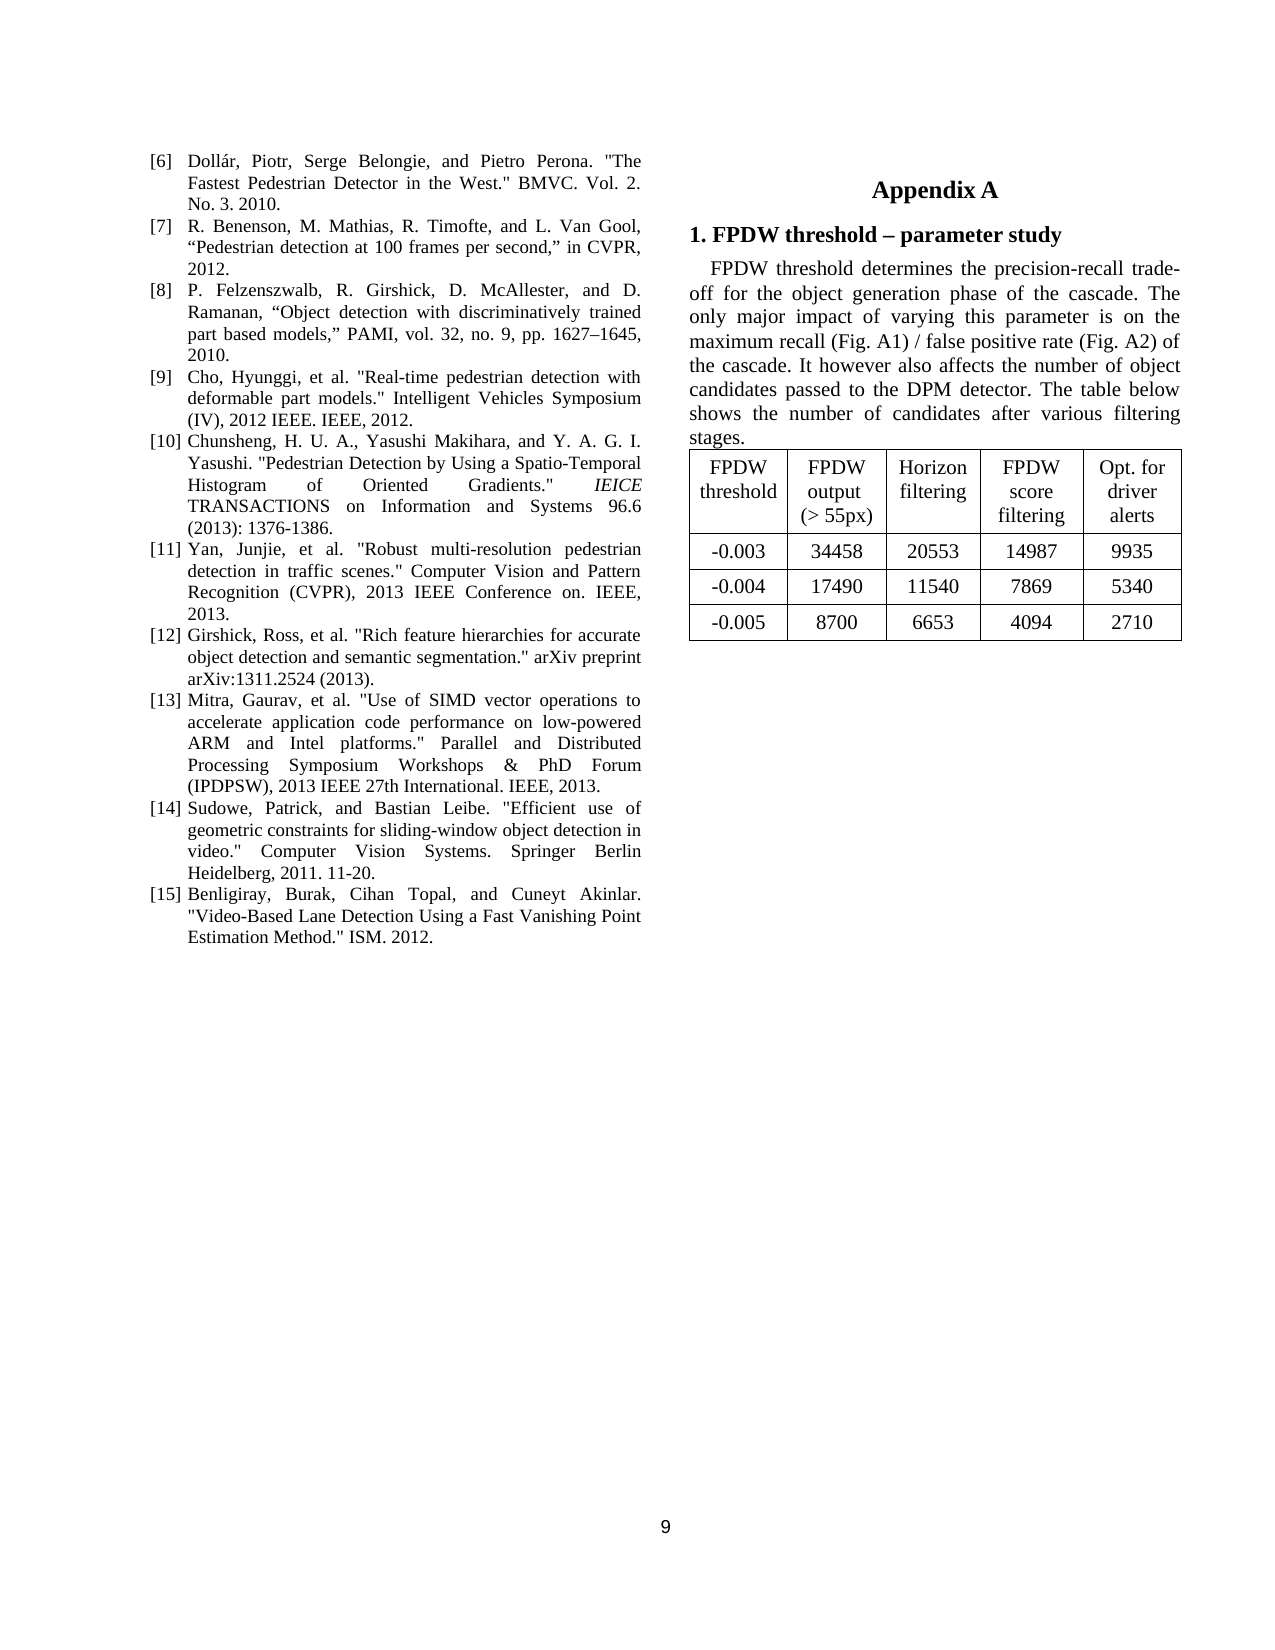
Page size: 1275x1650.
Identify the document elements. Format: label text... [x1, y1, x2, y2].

table_cell 17490 [788, 570, 886, 604]
list Sudowe, Patrick, and Bastian Leibe. "Efficient use of geometric constraints for sliding-window object detection in video." Computer Vision Systems. Springer Berlin Heidelberg, 2011. 11-20. [150, 797, 642, 883]
table_cell 4094 [981, 605, 1083, 640]
table_cell -0.005 [690, 605, 787, 640]
table_cell 9935 [1084, 534, 1181, 568]
table_cell 11540 [887, 570, 980, 604]
list Girshick, Ross, et al. "Rich feature hierarchies for accurate object detection and semantic segmentation." arXiv preprint arXiv:1311.2524 (2013). [150, 624, 642, 689]
list R. Benenson, M. Mathias, R. Timofte, and L. Van Gool, “Pedestrian detection at 100 frames per second,” in CVPR, 2012. [150, 215, 642, 279]
list Chunsheng, H. U. A., Yasushi Makihara, and Y. A. G. I. Yasushi. "Pedestrian Detection by Using a Spatio-Temporal Histogram of Oriented Gradients." IEICE TRANSACTIONS on Information and Systems 96.6 (2013): 1376-1386. [150, 430, 642, 538]
table_cell 7869 [981, 570, 1083, 604]
table_header FPDW score filtering [981, 450, 1083, 533]
list Cho, Hyunggi, et al. "Real-time pedestrian detection with deformable part models." Intelligent Vehicles Symposium (IV), 2012 IEEE. IEEE, 2012. [150, 366, 642, 430]
table_cell 8700 [788, 605, 886, 640]
subtitle FPDW threshold – parameter study [689, 221, 1181, 247]
list Benligiray, Burak, Cihan Topal, and Cuneyt Akinlar. "Video-Based Lane Detection Using a Fast Vanishing Point Estimation Method." ISM. 2012. [150, 883, 642, 948]
table_header Horizon filtering [887, 450, 980, 533]
table_cell 20553 [887, 534, 980, 568]
table_header FPDW output (> 55px) [788, 450, 886, 533]
list Yan, Junjie, et al. "Robust multi-resolution pedestrian detection in traffic scenes." Computer Vision and Pattern Recognition (CVPR), 2013 IEEE Conference on. IEEE, 2013. [150, 538, 642, 624]
table_cell 34458 [788, 534, 886, 568]
table_cell 5340 [1084, 570, 1181, 604]
list Mitra, Gaurav, et al. "Use of SIMD vector operations to accelerate application code performance on low-powered ARM and Intel platforms." Parallel and Distributed Processing Symposium Workshops & PhD Forum (IPDPSW), 2013 IEEE 27th International. IEEE, 2013. [150, 689, 642, 797]
table_cell 14987 [981, 534, 1083, 568]
text FPDW threshold determines the precision-recall trade-off for the object generation phase of the cascade. The only major impact of varying this parameter is on the maximum recall (Fig. A1) / false positive rate (Fig. A2) of the cascade. It however also affects the number of object candidates passed to the DPM detector. The table below shows the number of candidates after various filtering stages. [689, 256, 1181, 449]
table_header Opt. for driver alerts [1084, 450, 1181, 533]
list Dollár, Piotr, Serge Belongie, and Pietro Perona. "The Fastest Pedestrian Detector in the West." BMVC. Vol. 2. No. 3. 2010. [150, 150, 642, 215]
table_cell 2710 [1084, 605, 1181, 640]
table_cell 6653 [887, 605, 980, 640]
table_header FPDW threshold [690, 450, 787, 533]
table_cell -0.004 [690, 570, 787, 604]
list P. Felzenszwalb, R. Girshick, D. McAllester, and D. Ramanan, “Object detection with discriminatively trained part based models,” PAMI, vol. 32, no. 9, pp. 1627–1645, 2010. [150, 279, 642, 366]
table_cell -0.003 [690, 534, 787, 568]
subtitle Appendix A [689, 175, 1181, 204]
